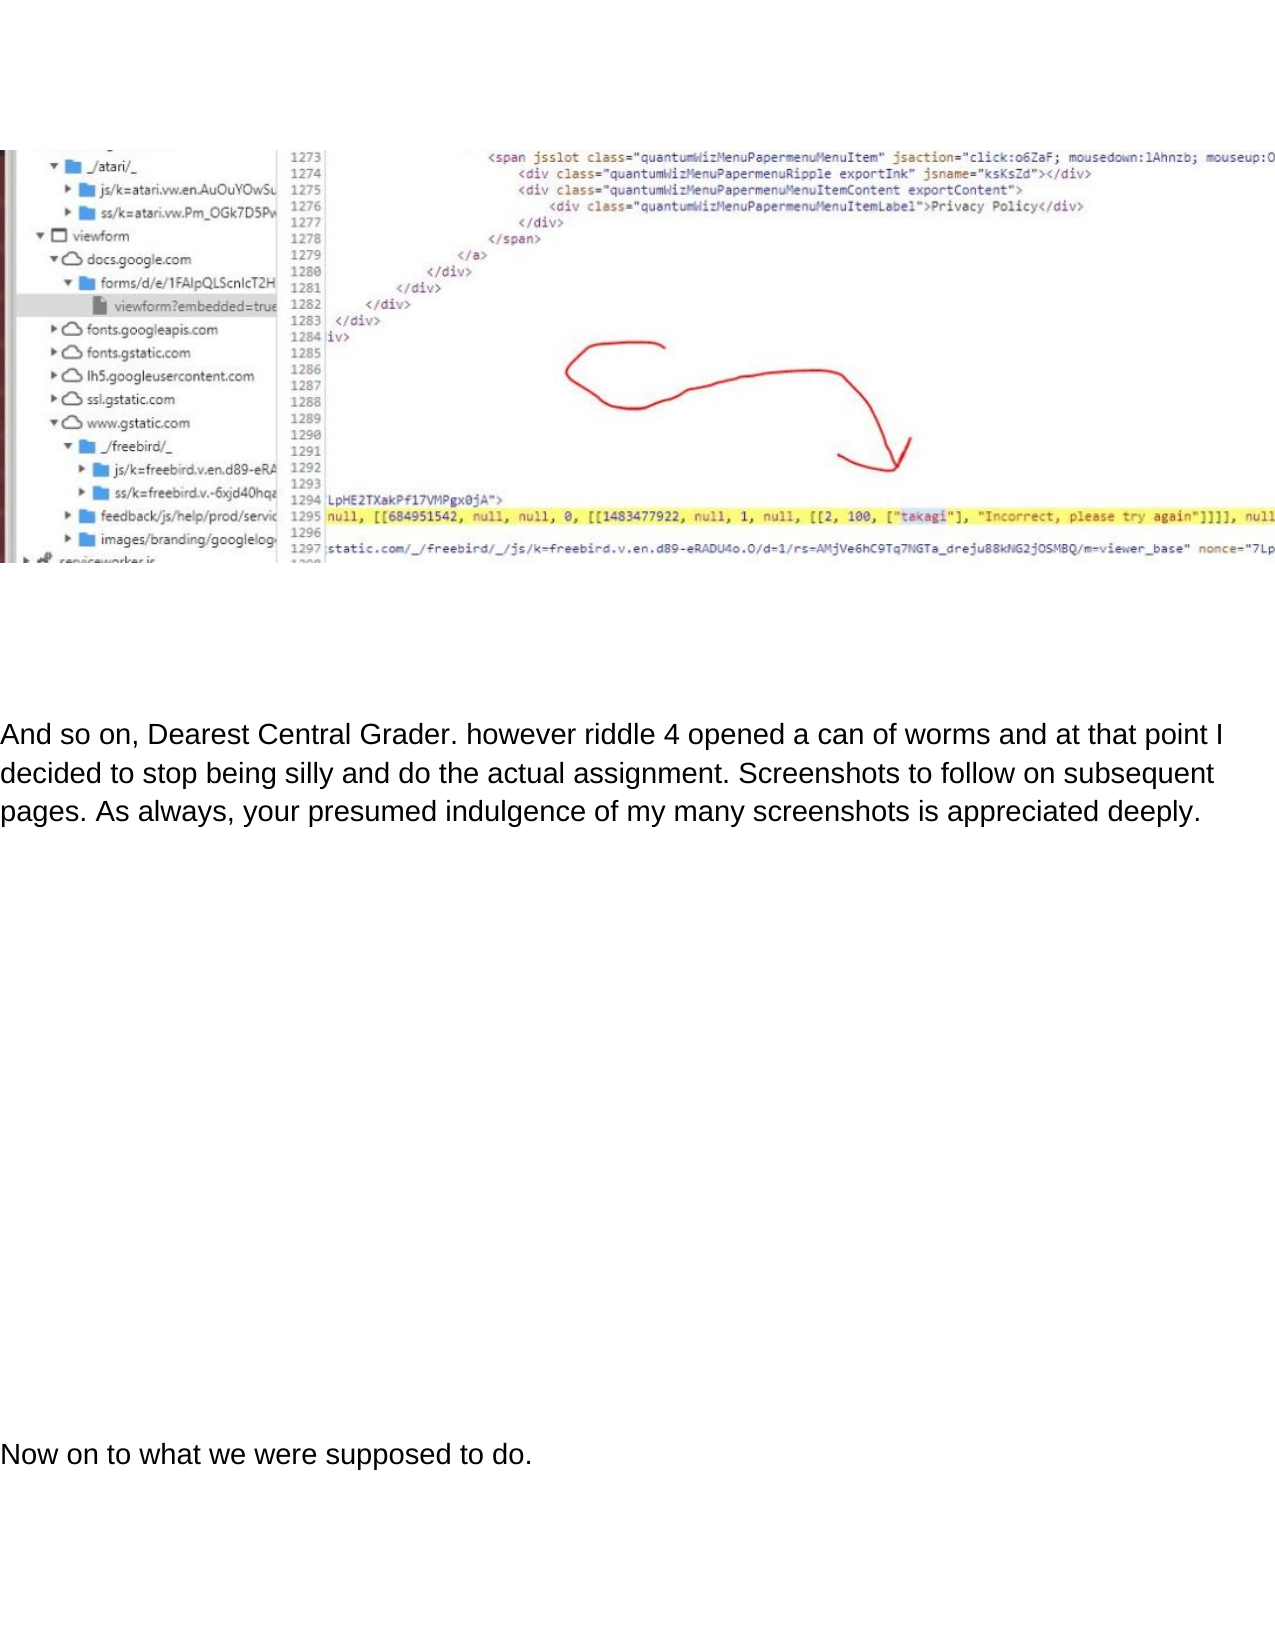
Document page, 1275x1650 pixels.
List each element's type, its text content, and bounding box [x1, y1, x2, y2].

picture [0, 150, 1275, 563]
text And so on, Dearest Central Grader. however riddle 4 opened a can of worms and at that point I decided to stop being silly and do the actual assignment. Screenshots to follow on subsequent pages. As always, your presumed indulgence of my many screenshots is appreciated deeply. [0, 717, 1275, 828]
text Now on to what we were supposed to do. [0, 1437, 1275, 1471]
